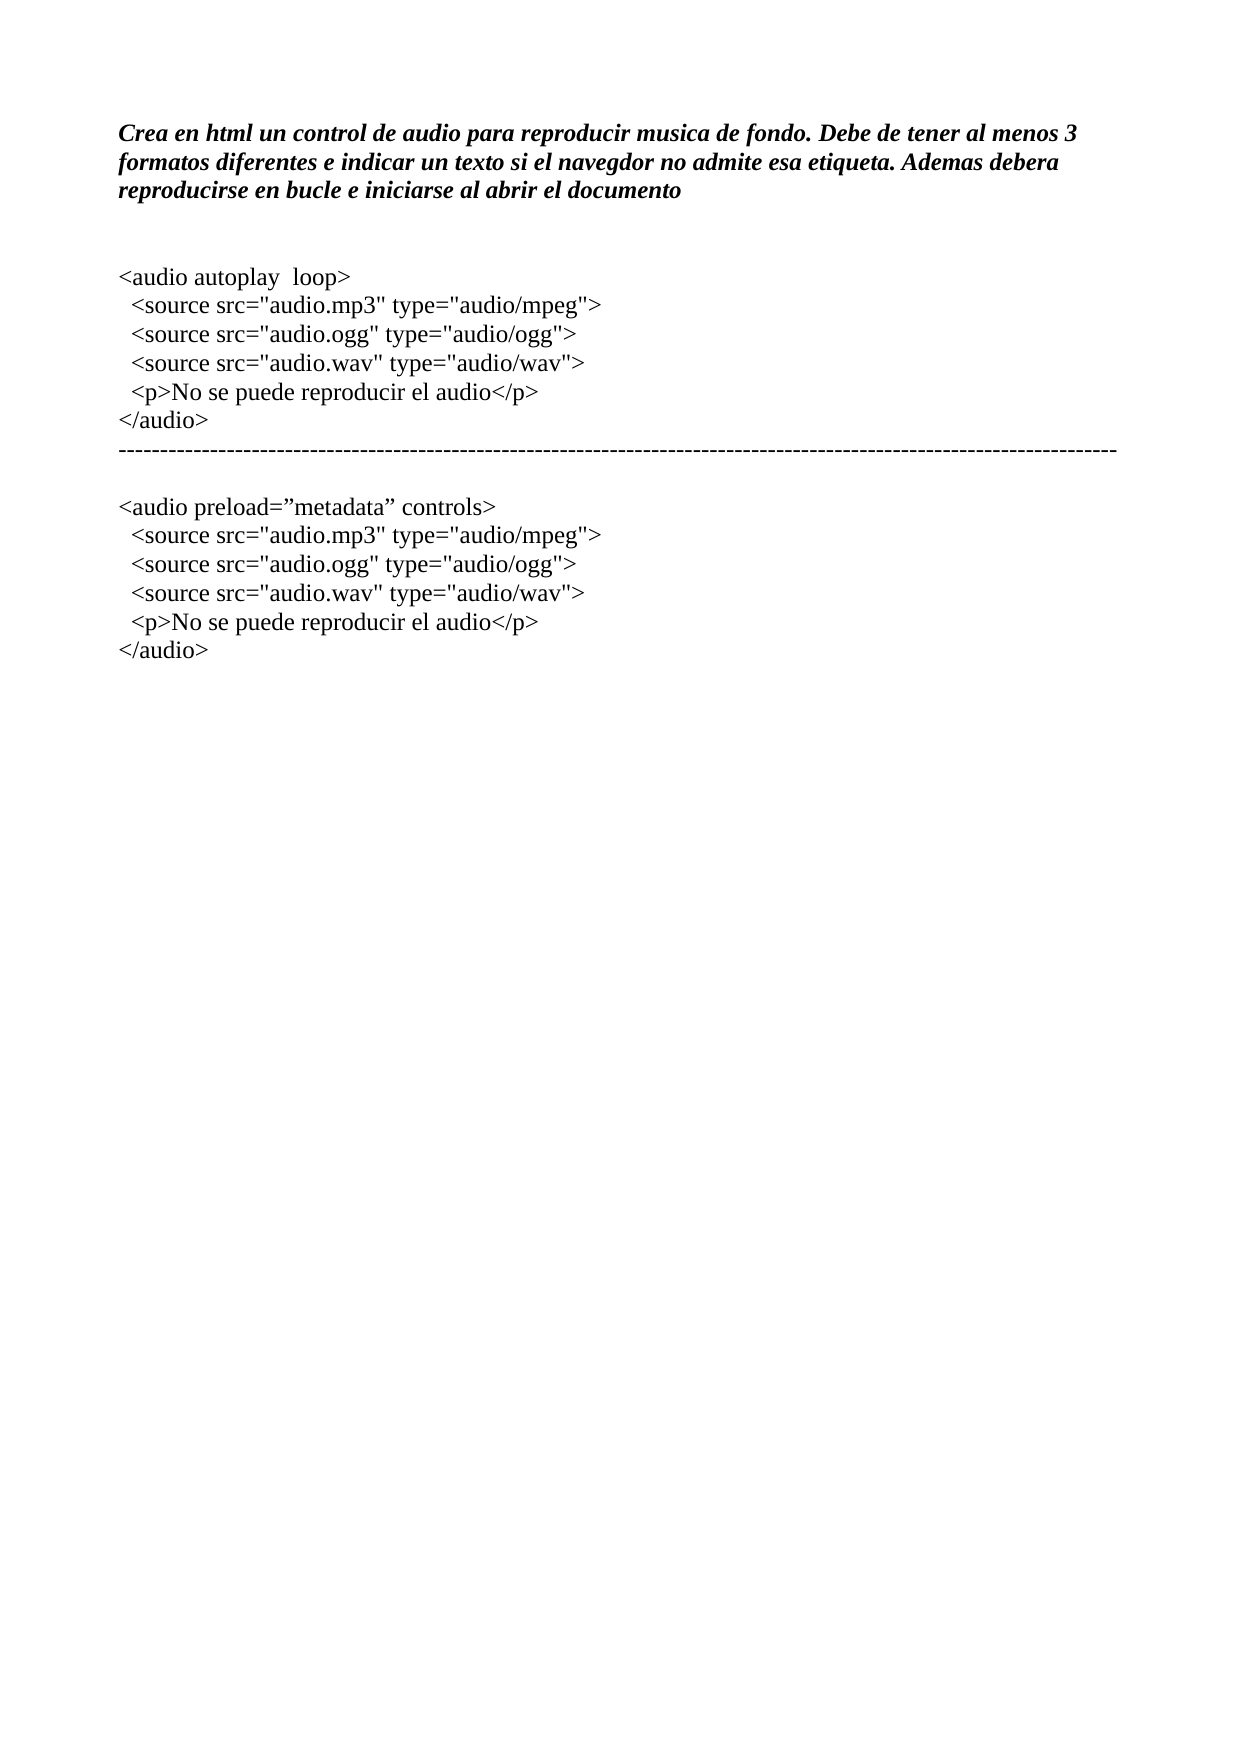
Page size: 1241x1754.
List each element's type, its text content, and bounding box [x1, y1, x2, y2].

text ------------------------------------------------------------------------------------------------------------------------ [118, 434, 1122, 463]
text <audio preload=”metadata” controls> <source src="audio.mp3" type="audio/mpeg"> <source src="audio.ogg" type="audio/ogg"> <source src="audio.wav" type="audio/wav"> <p>No se puede reproducir el audio</p> </audio> [118, 492, 1122, 693]
text Crea en html un control de audio para reproducir musica de fondo. Debe de tener al menos 3 formatos diferentes e indicar un texto si el navegdor no admite esa etiqueta. Ademas debera reproducirse en bucle e iniciarse al abrir el documento [118, 118, 1122, 204]
text <audio autoplay loop> <source src="audio.mp3" type="audio/mpeg"> <source src="audio.ogg" type="audio/ogg"> <source src="audio.wav" type="audio/wav"> <p>No se puede reproducir el audio</p> </audio> [118, 262, 1122, 434]
